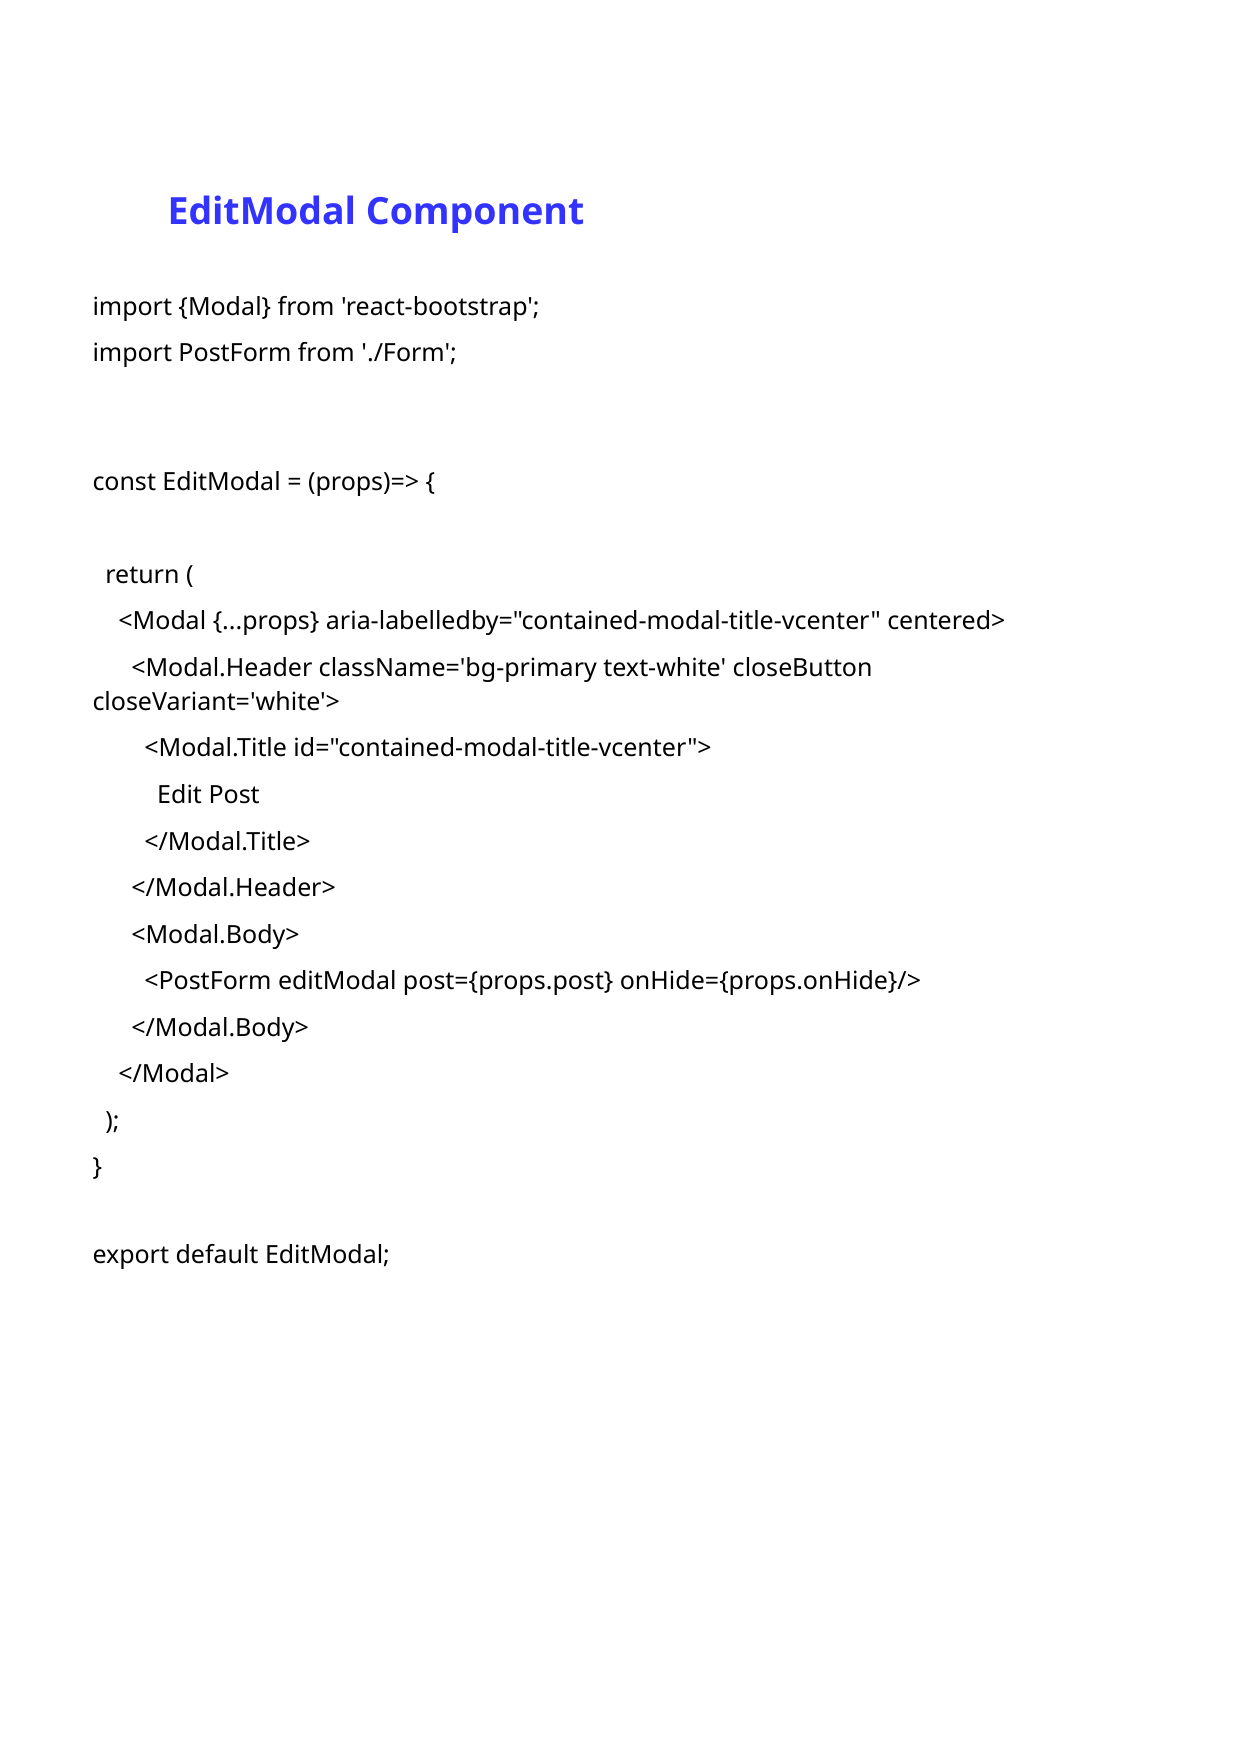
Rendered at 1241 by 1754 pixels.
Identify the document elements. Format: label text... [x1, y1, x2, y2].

text Edit Post [92, 777, 1123, 811]
text </Modal> [92, 1056, 1123, 1090]
text <Modal.Title id="contained-modal-title-vcenter"> [92, 730, 1123, 764]
text import PostForm from './Form'; [92, 335, 1123, 369]
text </Modal.Body> [92, 1009, 1123, 1043]
text export default EditModal; [92, 1236, 1123, 1271]
text } [92, 1149, 1123, 1183]
text return ( [92, 556, 1123, 590]
text ); [92, 1102, 1123, 1137]
text <Modal.Header className='bg-primary text-white' closeButton closeVariant='white'> [92, 649, 1123, 717]
text </Modal.Header> [92, 870, 1123, 904]
text <PostForm editModal post={props.post} onHide={props.onHide}/> [92, 963, 1123, 997]
text import {Modal} from 'react-bootstrap'; [92, 288, 1123, 322]
text const EditModal = (props)=> { [92, 463, 1123, 497]
text <Modal.Body> [92, 916, 1123, 950]
subtitle EditModal Component [92, 184, 1123, 235]
text <Modal {...props} aria-labelledby="contained-modal-title-vcenter" centered> [92, 603, 1123, 637]
text </Modal.Title> [92, 823, 1123, 857]
